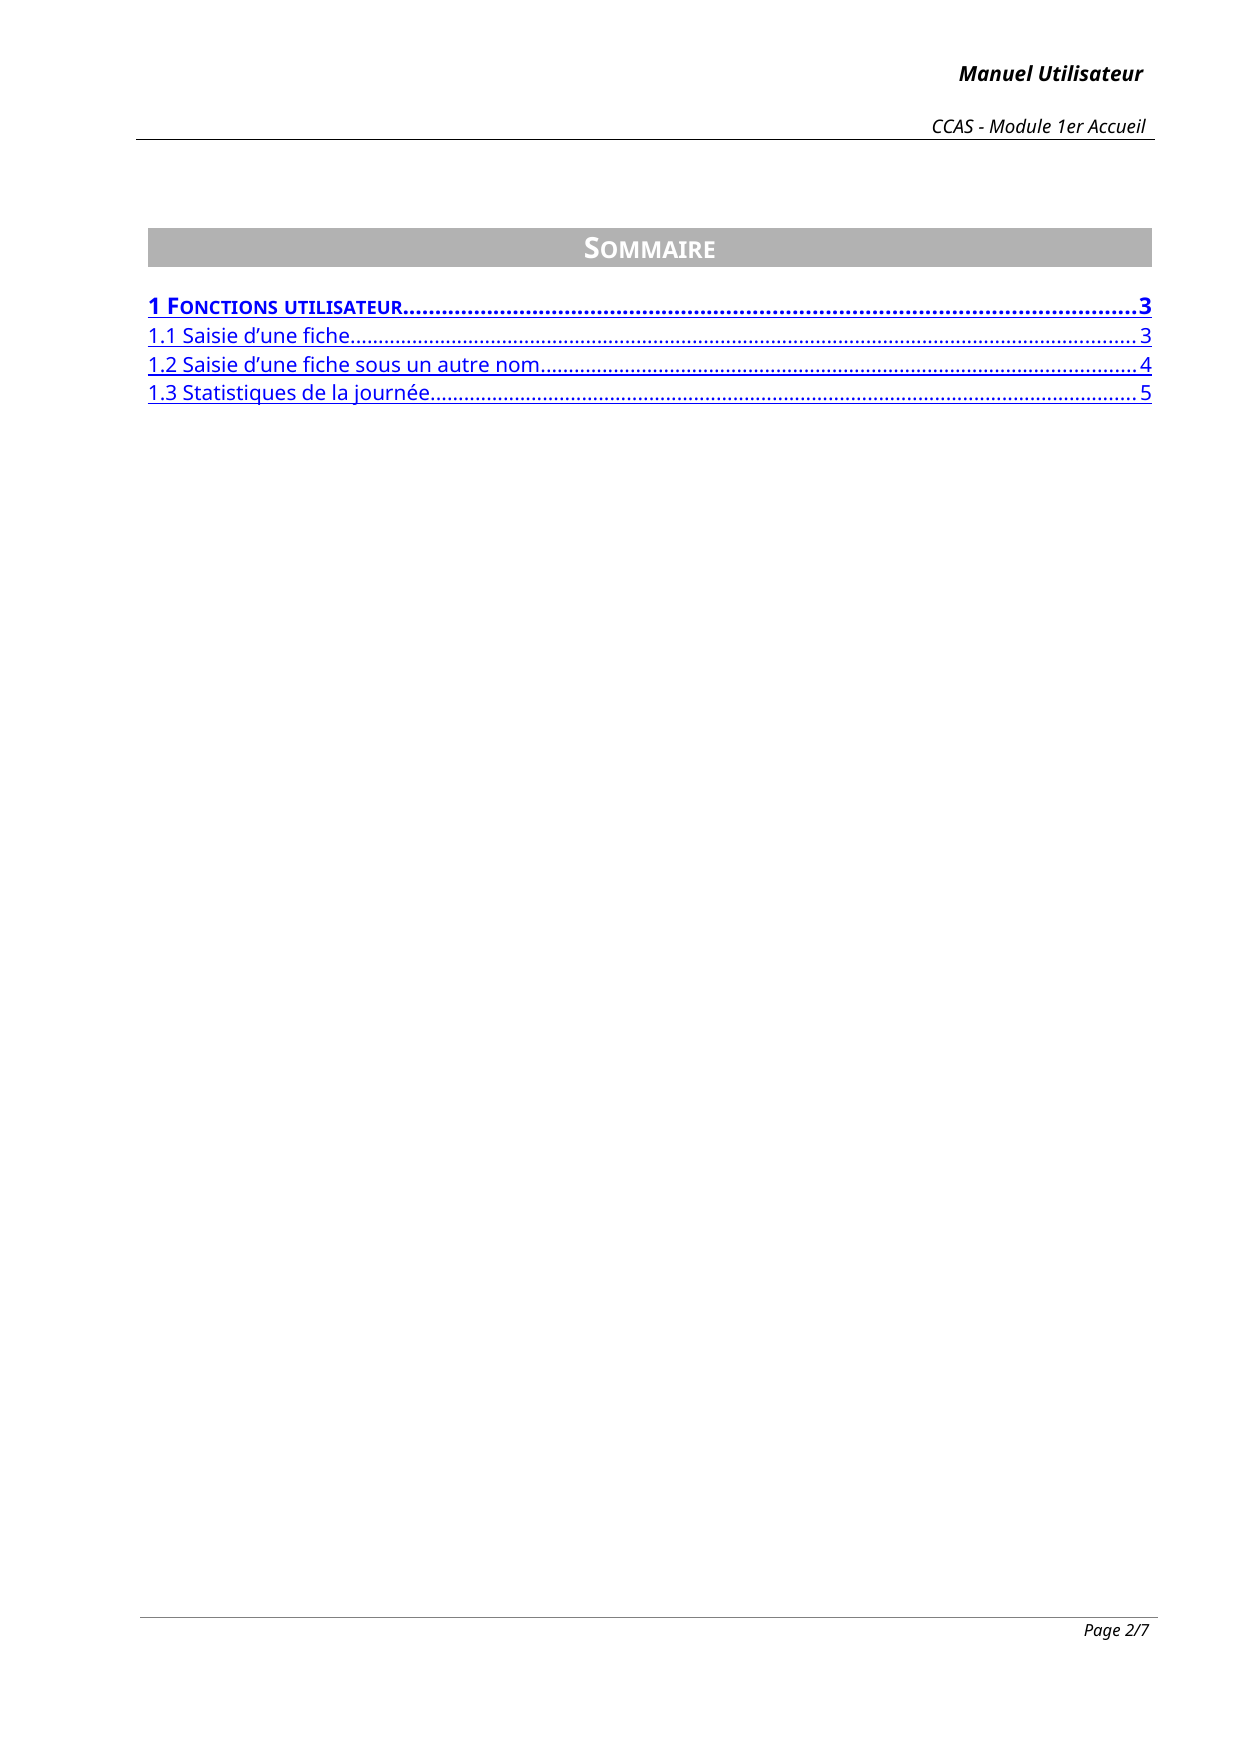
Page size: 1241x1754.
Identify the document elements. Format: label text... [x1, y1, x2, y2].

text 1.2 Saisie d’une fiche sous un autre nom 4 [148, 350, 1152, 374]
text Sommaire [148, 228, 1152, 267]
text [148, 318, 1152, 322]
text 1.3 Statistiques de la journée 5 [148, 378, 1152, 403]
text 1.1 Saisie d’une fiche 3 [148, 322, 1152, 346]
text 1 Fonctions utilisateur 3 [148, 290, 1152, 317]
